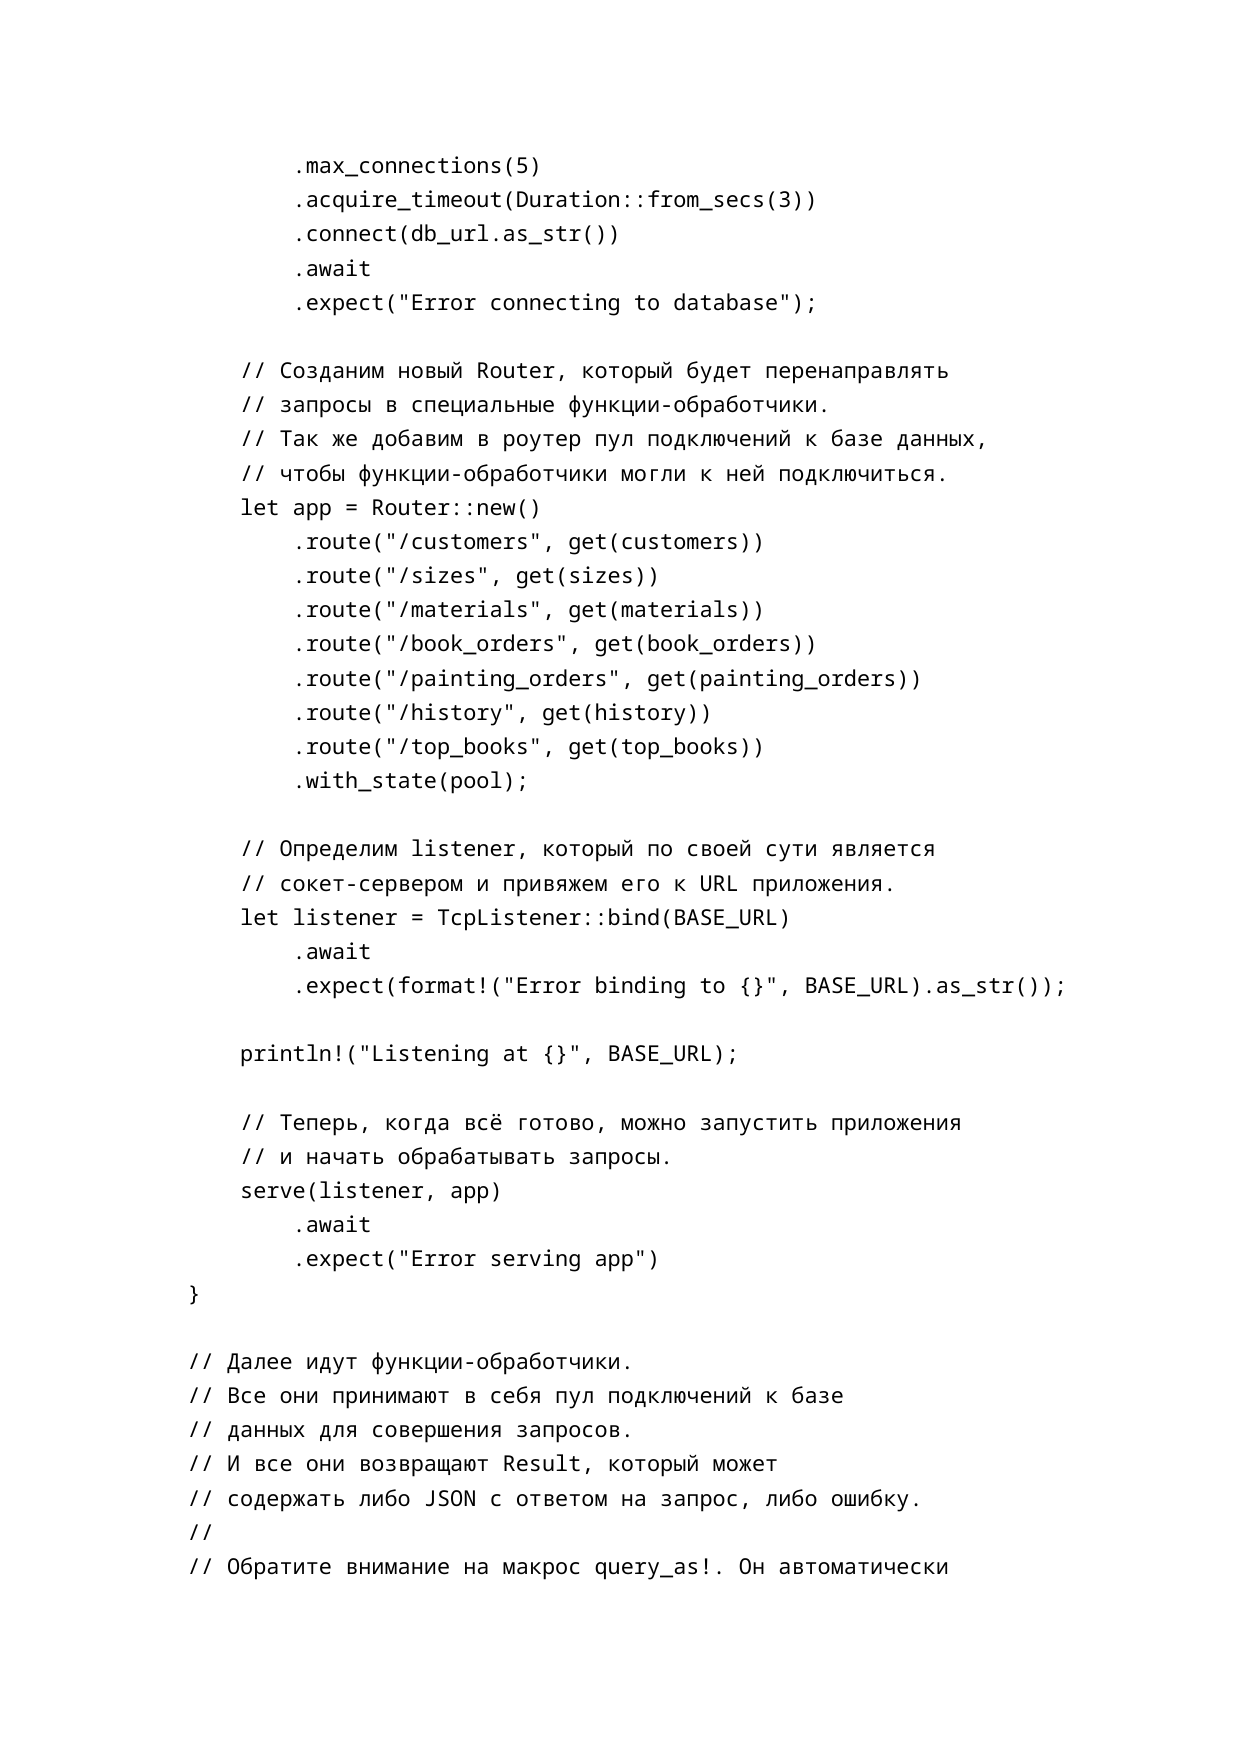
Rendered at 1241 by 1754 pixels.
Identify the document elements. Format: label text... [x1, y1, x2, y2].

text // запросы в специальные функции-обработчики. [187, 389, 1090, 419]
text let listener = TcpListener::bind(BASE_URL) [187, 902, 1090, 931]
text // сокет-сервером и привяжем его к URL приложения. [187, 867, 1090, 897]
text .max_connections(5) [187, 150, 1090, 180]
text .expect(format!("Error binding to {}", BASE_URL).as_str()); [187, 970, 1090, 1000]
text .await [187, 936, 1090, 966]
text .acquire_timeout(Duration::from_secs(3)) [187, 184, 1090, 214]
text .route("/painting_orders", get(painting_orders)) [187, 662, 1090, 692]
text .route("/sizes", get(sizes)) [187, 560, 1090, 590]
text .route("/book_orders", get(book_orders)) [187, 628, 1090, 658]
text // Созданим новый Router, который будет перенаправлять [187, 355, 1090, 385]
text // [187, 1517, 1090, 1546]
text println!("Listening at {}", BASE_URL); [187, 1038, 1090, 1068]
text .connect(db_url.as_str()) [187, 218, 1090, 248]
text // Определим listener, который по своей сути является [187, 833, 1090, 863]
text .with_state(pool); [187, 765, 1090, 795]
text .expect("Error serving app") [187, 1243, 1090, 1273]
text .await [187, 1209, 1090, 1239]
text // и начать обрабатывать запросы. [187, 1141, 1090, 1171]
text .route("/materials", get(materials)) [187, 594, 1090, 624]
text // данных для совершения запросов. [187, 1414, 1090, 1444]
text .route("/customers", get(customers)) [187, 526, 1090, 556]
text // Так же добавим в роутер пул подключений к базе данных, [187, 423, 1090, 453]
text .expect("Error connecting to database"); [187, 287, 1090, 316]
text // чтобы функции-обработчики могли к ней подключиться. [187, 457, 1090, 487]
text let app = Router::new() [187, 492, 1090, 521]
text // И все они возвращают Result, который может [187, 1448, 1090, 1478]
text // Обратите внимание на макрос query_as!. Он автоматически [187, 1551, 1090, 1581]
text // Теперь, когда всё готово, можно запустить приложения [187, 1107, 1090, 1136]
text // Все они принимают в себя пул подключений к базе [187, 1380, 1090, 1410]
text .route("/history", get(history)) [187, 697, 1090, 726]
text } [187, 1277, 1090, 1307]
text .await [187, 252, 1090, 282]
text .route("/top_books", get(top_books)) [187, 731, 1090, 761]
text // Далее идут функции-обработчики. [187, 1346, 1090, 1376]
text serve(listener, app) [187, 1175, 1090, 1205]
text // содержать либо JSON с ответом на запрос, либо ошибку. [187, 1482, 1090, 1512]
